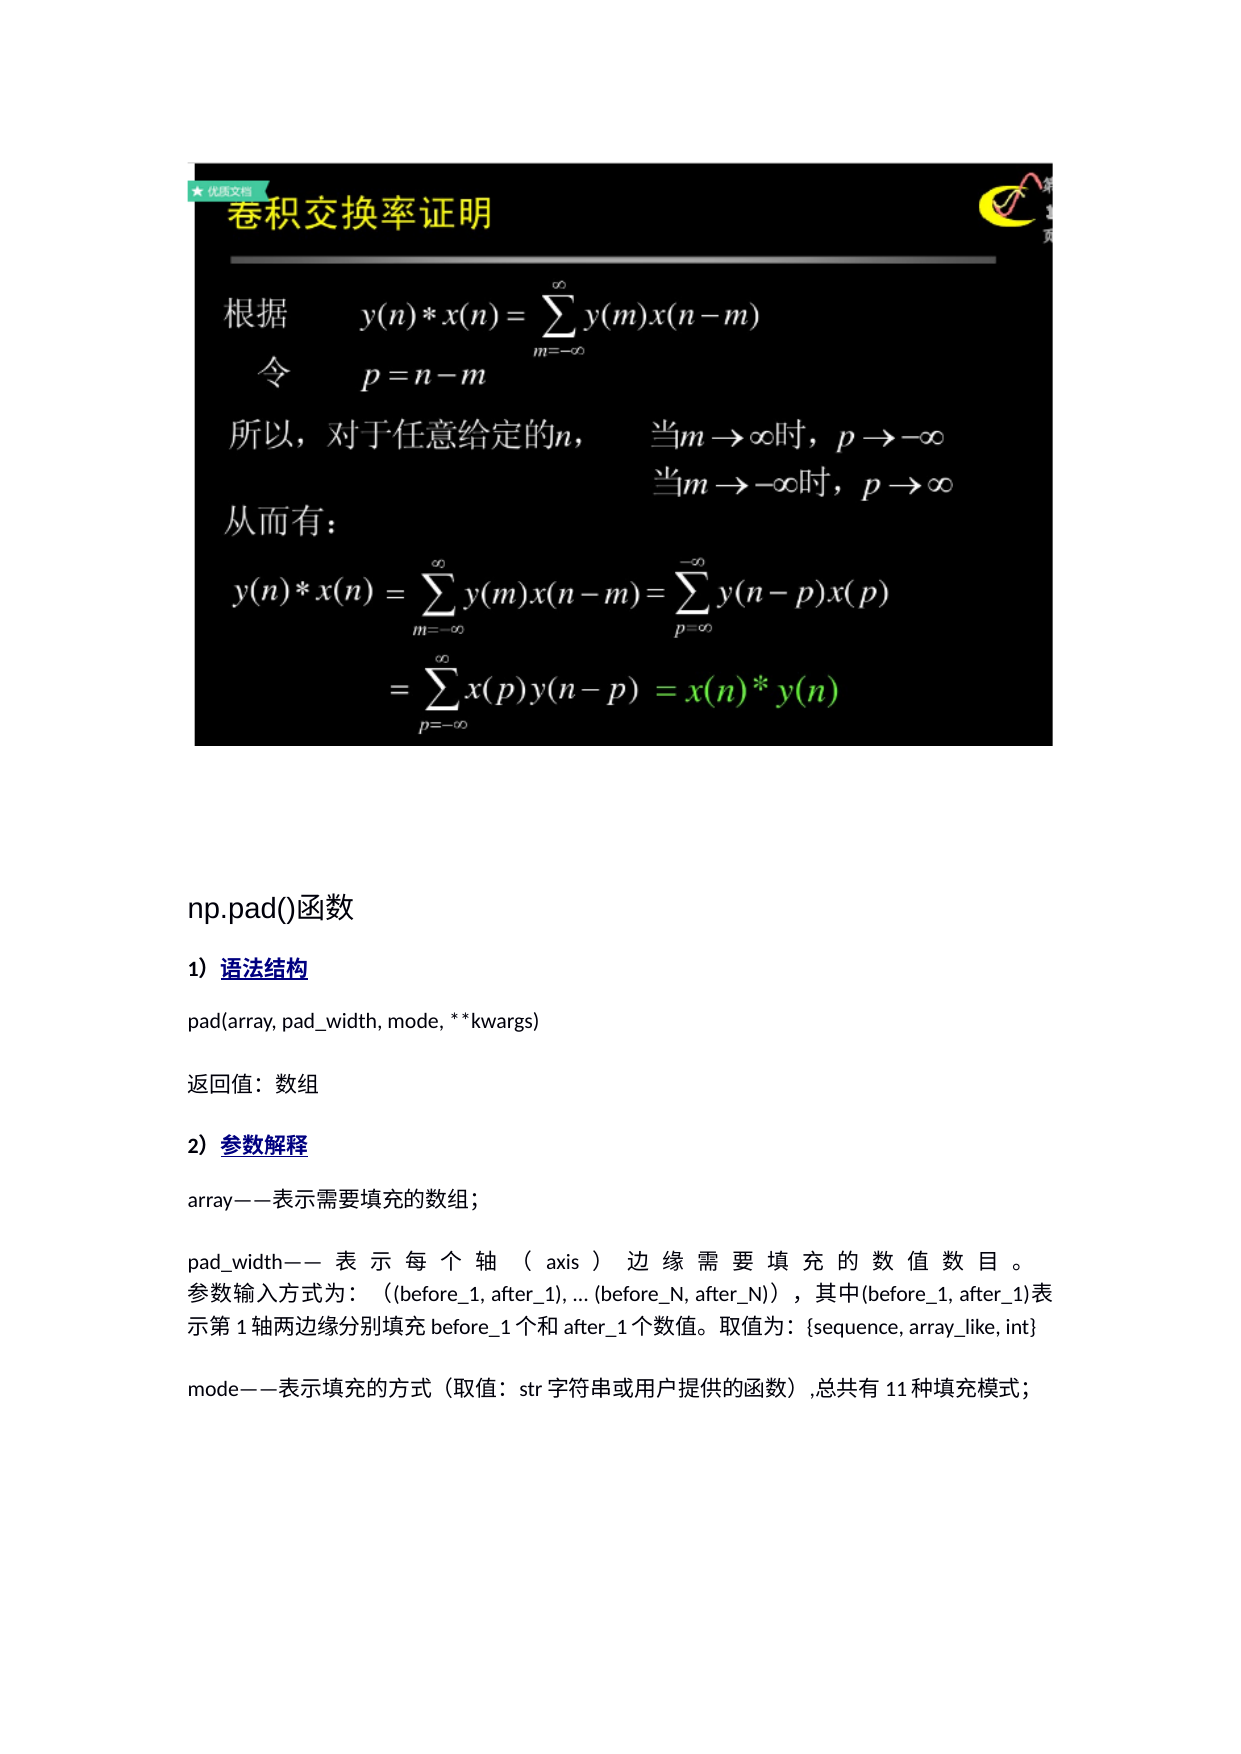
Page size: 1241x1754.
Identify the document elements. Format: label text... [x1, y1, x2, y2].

text mode——表示填充的方式（取值：str字符串或用户提供的函数）,总共有11种填充模式； [187, 1367, 1053, 1399]
subtitle np.pad()函数 [187, 869, 1053, 934]
picture [187, 162, 1053, 746]
text 返回值：数组 [187, 1062, 1053, 1095]
text pad(array, pad_width, mode, **kwargs) [187, 1000, 1053, 1033]
text pad_width——表示每个轴（axis）边缘需要填充的数值数目。 参数输入方式为：（(before_1, after_1), … (before_N, after_N)），其中(before_1, after_1)表示第1轴两边缘分别填充before_1个和after_1个数值。取值为：{sequence, array_like, int} [187, 1240, 1053, 1337]
text 1）语法结构 [187, 947, 1053, 979]
text array——表示需要填充的数组； [187, 1178, 1053, 1210]
text 2）参数解释 [187, 1124, 1053, 1157]
